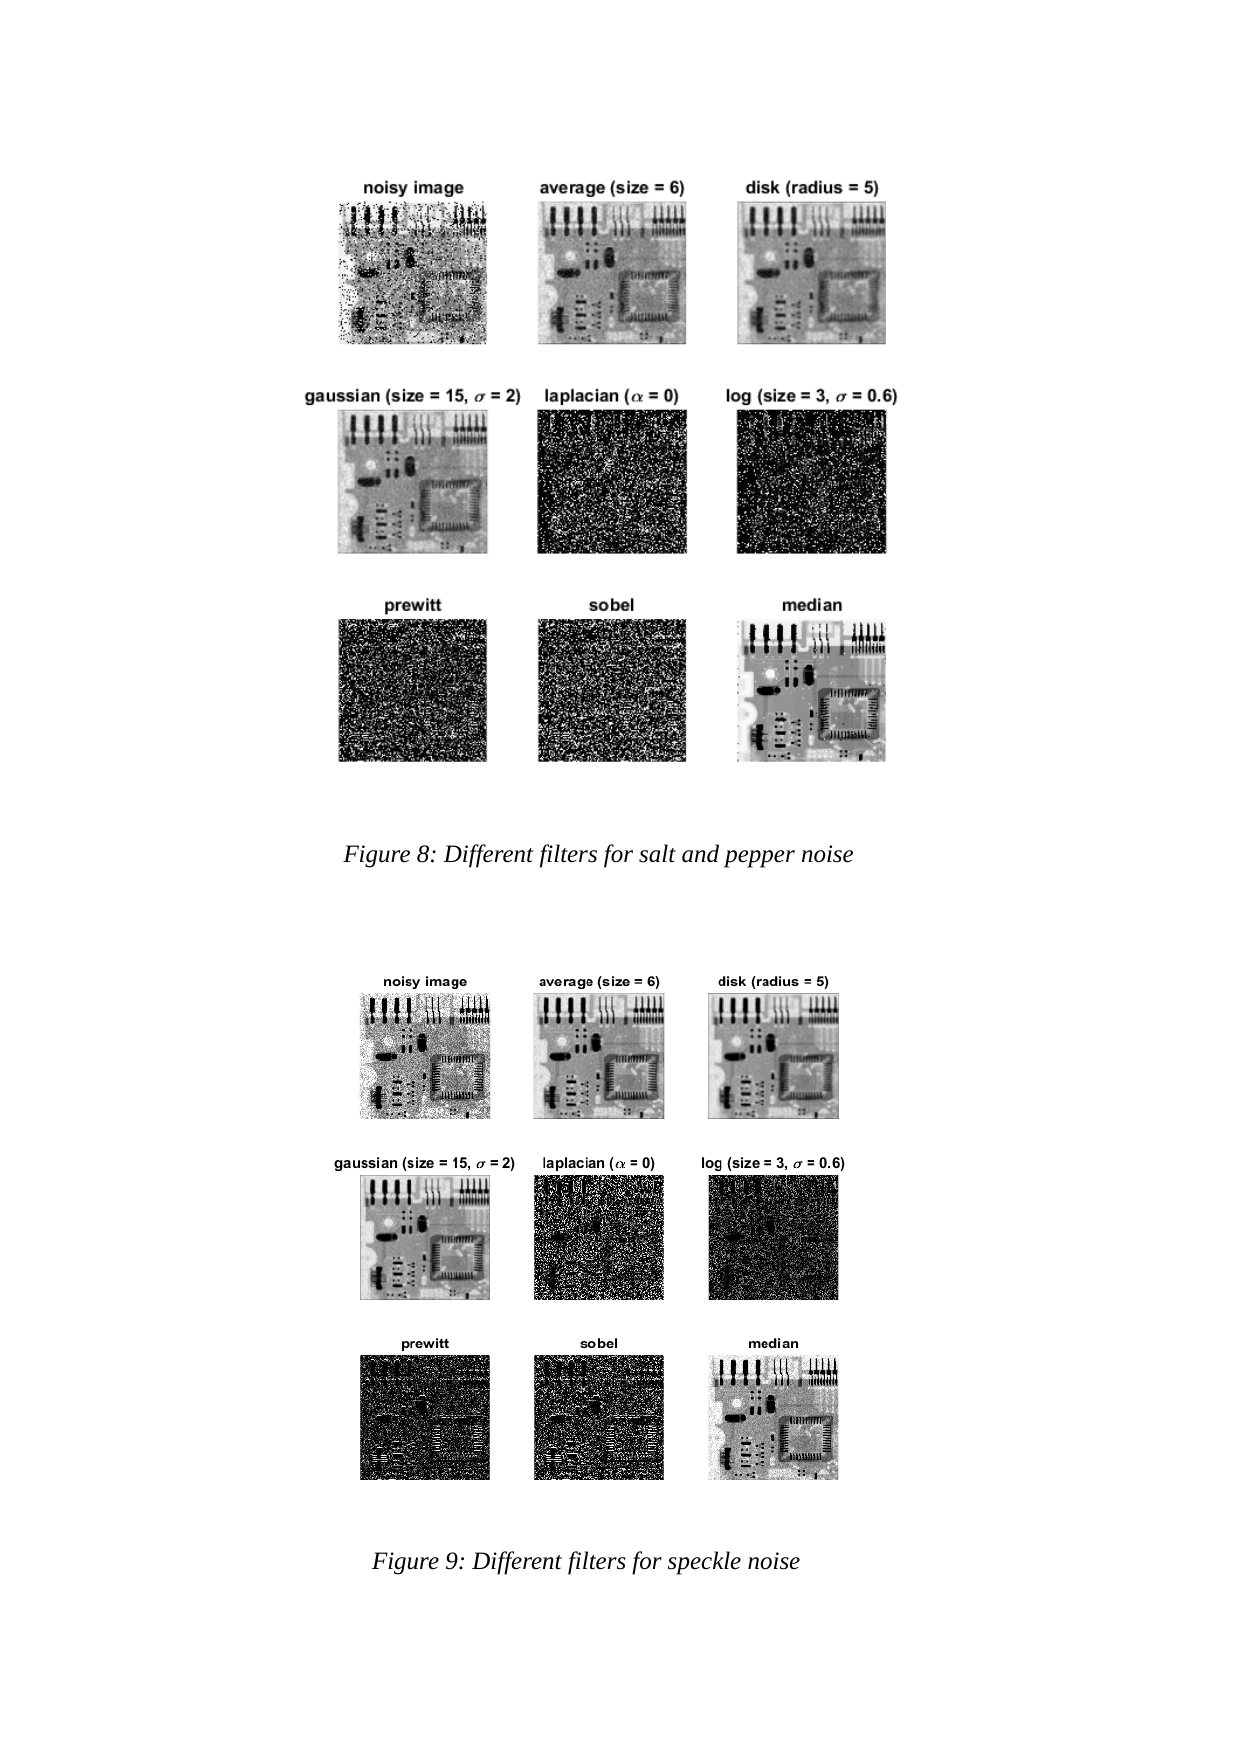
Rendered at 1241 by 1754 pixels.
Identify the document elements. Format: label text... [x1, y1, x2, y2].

picture [277, 943, 898, 1546]
text Figure 8: Different filters for salt and pepper noise [245, 839, 954, 867]
text Figure 9: Different filters for speckle noise [278, 1546, 897, 1575]
picture [245, 142, 955, 839]
